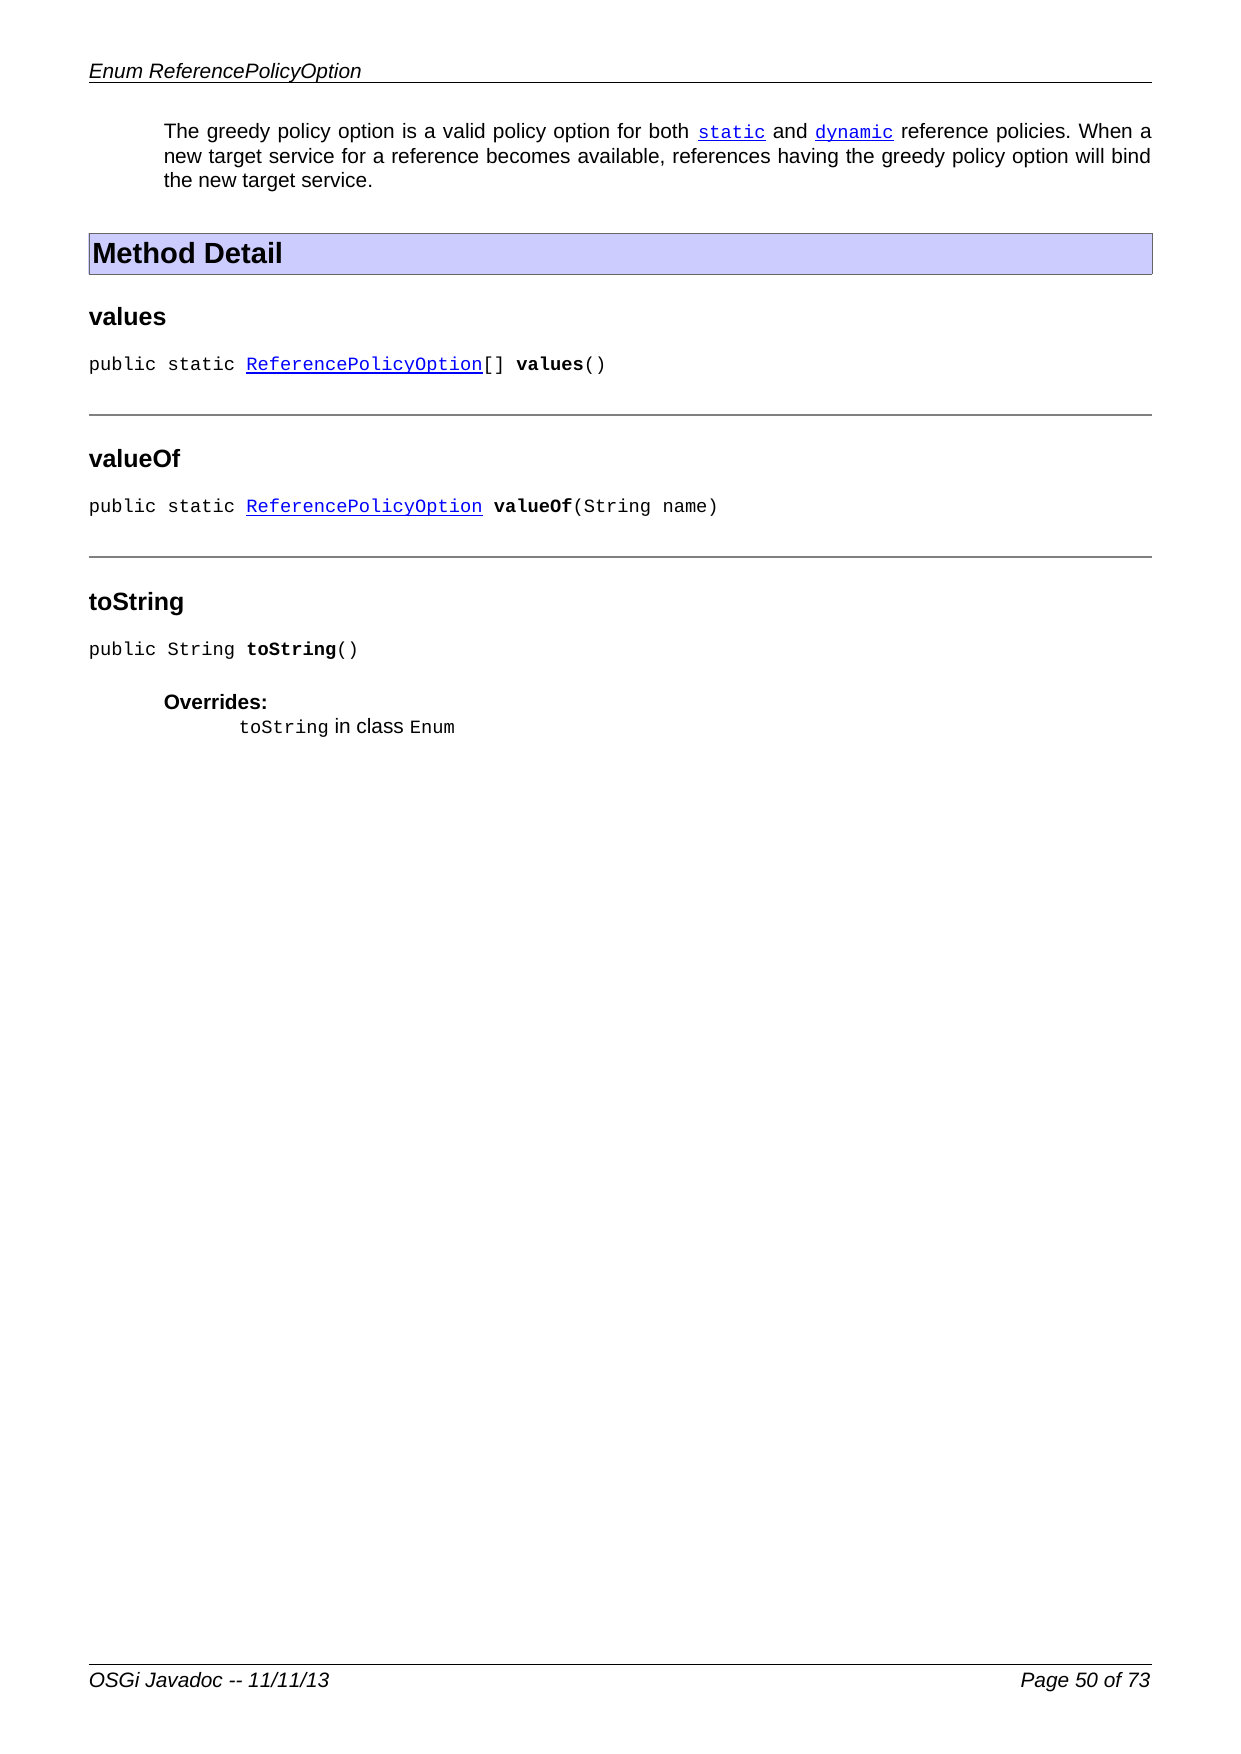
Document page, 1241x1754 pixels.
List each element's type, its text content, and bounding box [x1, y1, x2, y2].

subtitle toString [88, 587, 1152, 616]
text The greedy policy option is a valid policy option for both static and dynamic reference policies. When a new target service for a reference becomes available, references having the greedy policy option will bind the new target service. [163, 118, 1152, 192]
text public String toString() [88, 640, 1152, 661]
subtitle valueOf [88, 444, 1152, 473]
text Overrides: [163, 690, 1152, 714]
text toString in class Enum [238, 714, 1152, 739]
subtitle values [88, 302, 1152, 331]
text public static ReferencePolicyOption valueOf(String name) [88, 497, 1152, 518]
subtitle Method Detail [90, 234, 1152, 274]
text public static ReferencePolicyOption[] values() [88, 355, 1152, 376]
